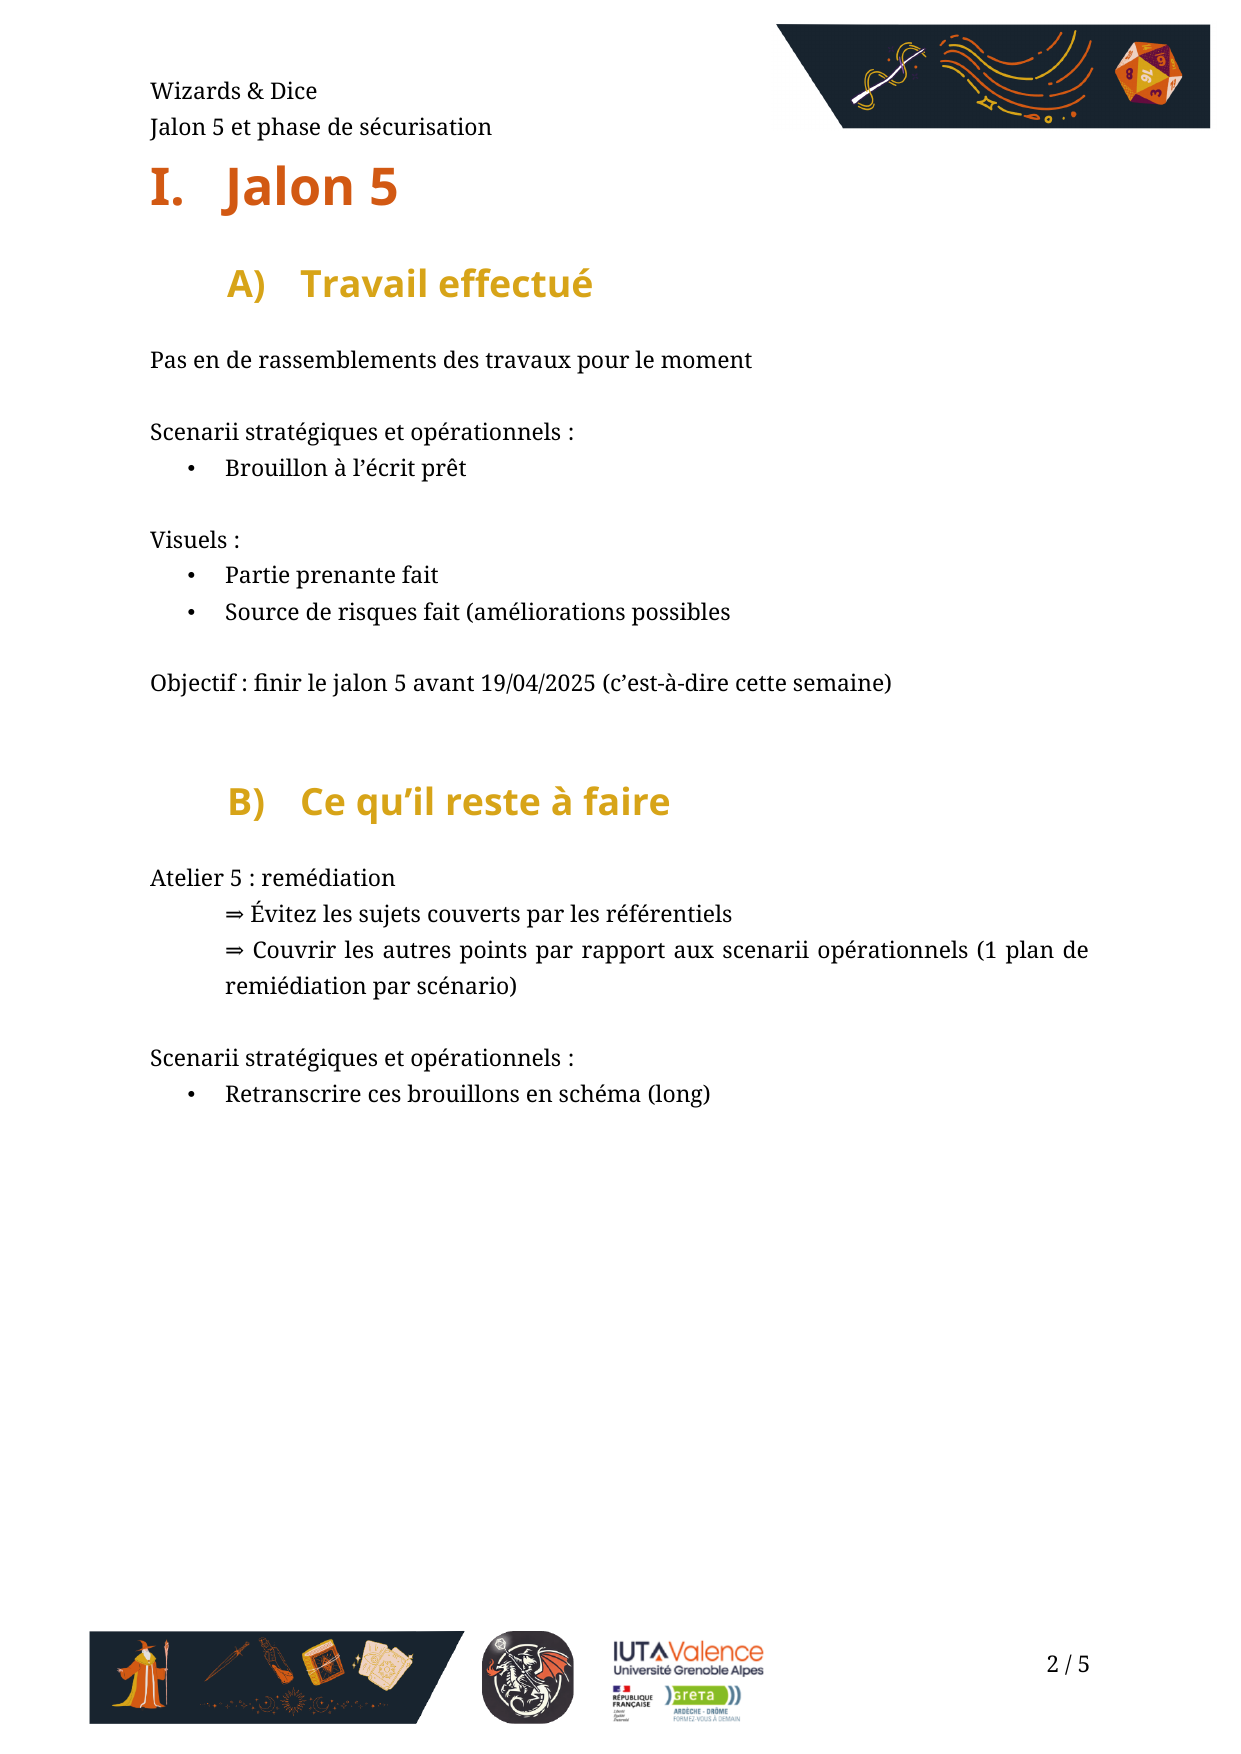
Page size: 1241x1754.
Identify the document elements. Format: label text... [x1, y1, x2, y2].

text Objectif : finir le jalon 5 avant 19/04/2025 (c’est-à-dire cette semaine) [150, 667, 1090, 698]
text Scenarii stratégiques et opérationnels : [150, 416, 1090, 447]
subtitle Travail effectué [227, 257, 1090, 308]
text ⇒ Évitez les sujets couverts par les référentiels [225, 898, 1090, 929]
picture [81, 1620, 788, 1733]
text Visuels : [150, 523, 1090, 555]
list Retranscrire ces brouillons en schéma (long) [187, 1078, 1090, 1109]
text Scenarii stratégiques et opérationnels : [150, 1042, 1090, 1073]
text Pas en de rassemblements des travaux pour le moment [150, 344, 1090, 375]
list Source de risques fait (améliorations possibles [187, 595, 1090, 627]
text ⇒ Couvrir les autres points par rapport aux scenarii opérationnels (1 plan de remiédiation par scénario) [225, 934, 1090, 1001]
picture [771, 21, 1218, 131]
list Partie prenante fait [187, 559, 1090, 591]
list Brouillon à l’écrit prêt [187, 452, 1090, 483]
text Atelier 5 : remédiation [150, 862, 1090, 893]
subtitle Ce qu’il reste à faire [227, 775, 1090, 826]
subtitle Jalon 5 [150, 150, 1090, 221]
